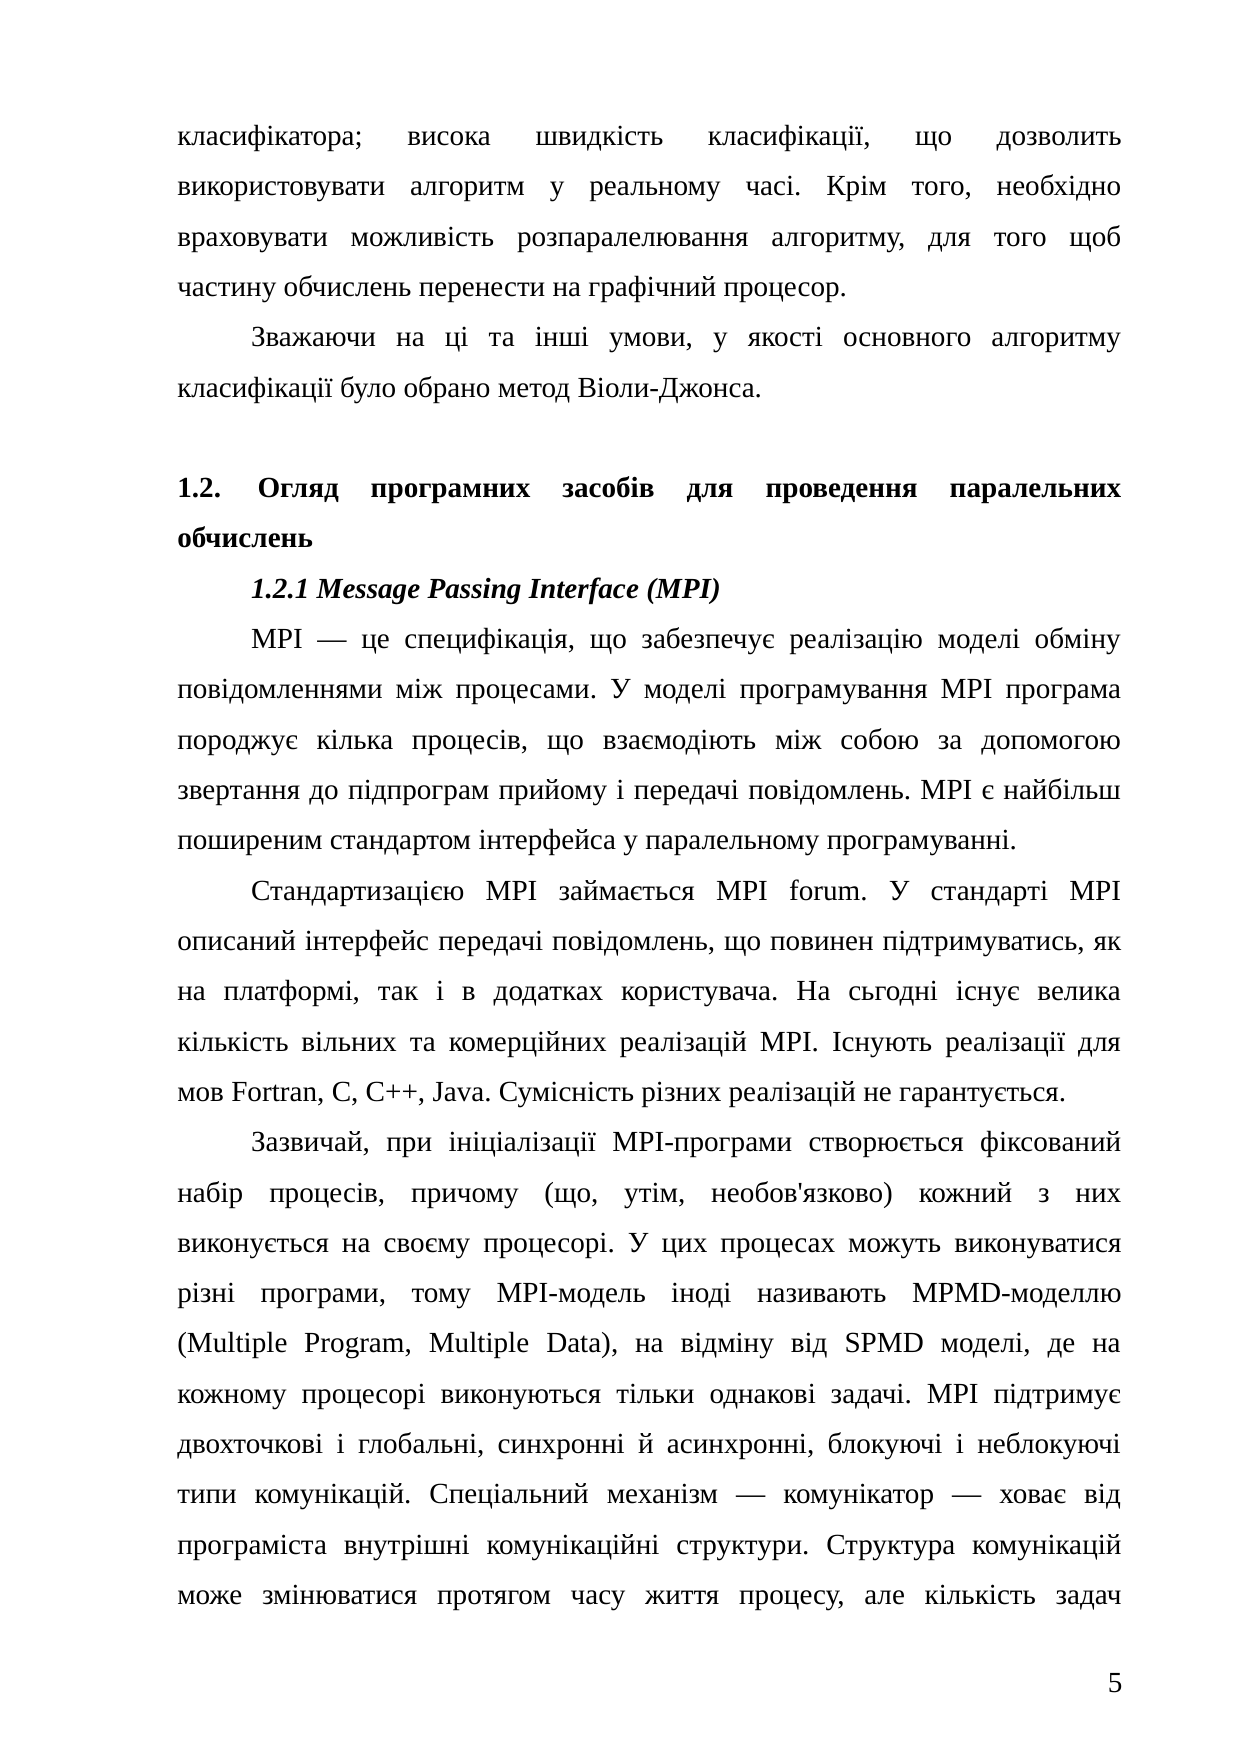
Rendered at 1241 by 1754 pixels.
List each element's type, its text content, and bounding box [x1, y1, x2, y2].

text Стандартизацією МРІ займається МРІ forum. У стандарті МРІ описаний інтерфейс передачі повідомлень, що повинен підтримуватись, як на платформі, так і в додатках користувача. На сьгодні існує велика кількість вільних та комерційних реалізацій МРІ. Існують реалізації для мов Fortran, C, C++, Java. Сумісність різних реалізацій не гарантується. [177, 873, 1122, 1108]
text MPI — це специфікація, що забезпечує реалізацію моделі обміну повідомленнями між процесами. У моделі програмування MPI програма породжує кілька процесів, що взаємодіють між собою за допомогою звертання до підпрограм прийому і передачі повідомлень. МРІ є найбільш поширеним стандартом інтерфейса у паралельному програмуванні. [177, 621, 1122, 856]
text 1.2.1 Message Passing Interface (MPI) [177, 571, 1122, 604]
subtitle 1.2. Огляд програмних засобів для проведення паралельних обчислень [177, 470, 1122, 554]
text Зазвичай, при ініціалізації MPI-програми створюється фіксований набір процесів, причому (що, утім, необов'язково) кожний з них виконується на своєму процесорі. У цих процесах можуть виконуватися різні програми, тому MPI-модель іноді називають MPMD-моделлю (Multiple Program, Multiple Data), на відміну від SPMD моделі, де на кожному процесорі виконуються тільки однакові задачі. MPI підтримує двохточкові і глобальні, синхронні й асинхронні, блокуючі і неблокуючі типи комунікацій. Спеціальний механізм — комунікатор — ховає від програміста внутрішні комунікаційні структури. Структура комунікацій може змінюватися протягом часу життя процесу, але кількість задач [177, 1124, 1122, 1611]
text Зважаючи на ці та інші умови, у якості основного алгоритму класифікації було обрано метод Віоли-Джонса. [177, 319, 1122, 403]
text класифікатора; висока швидкість класифікації, що дозволить використовувати алгоритм у реальному часі. Крім того, необхідно враховувати можливість розпаралелювання алгоритму, для того щоб частину обчислень перенести на графічний процесор. [177, 118, 1122, 303]
